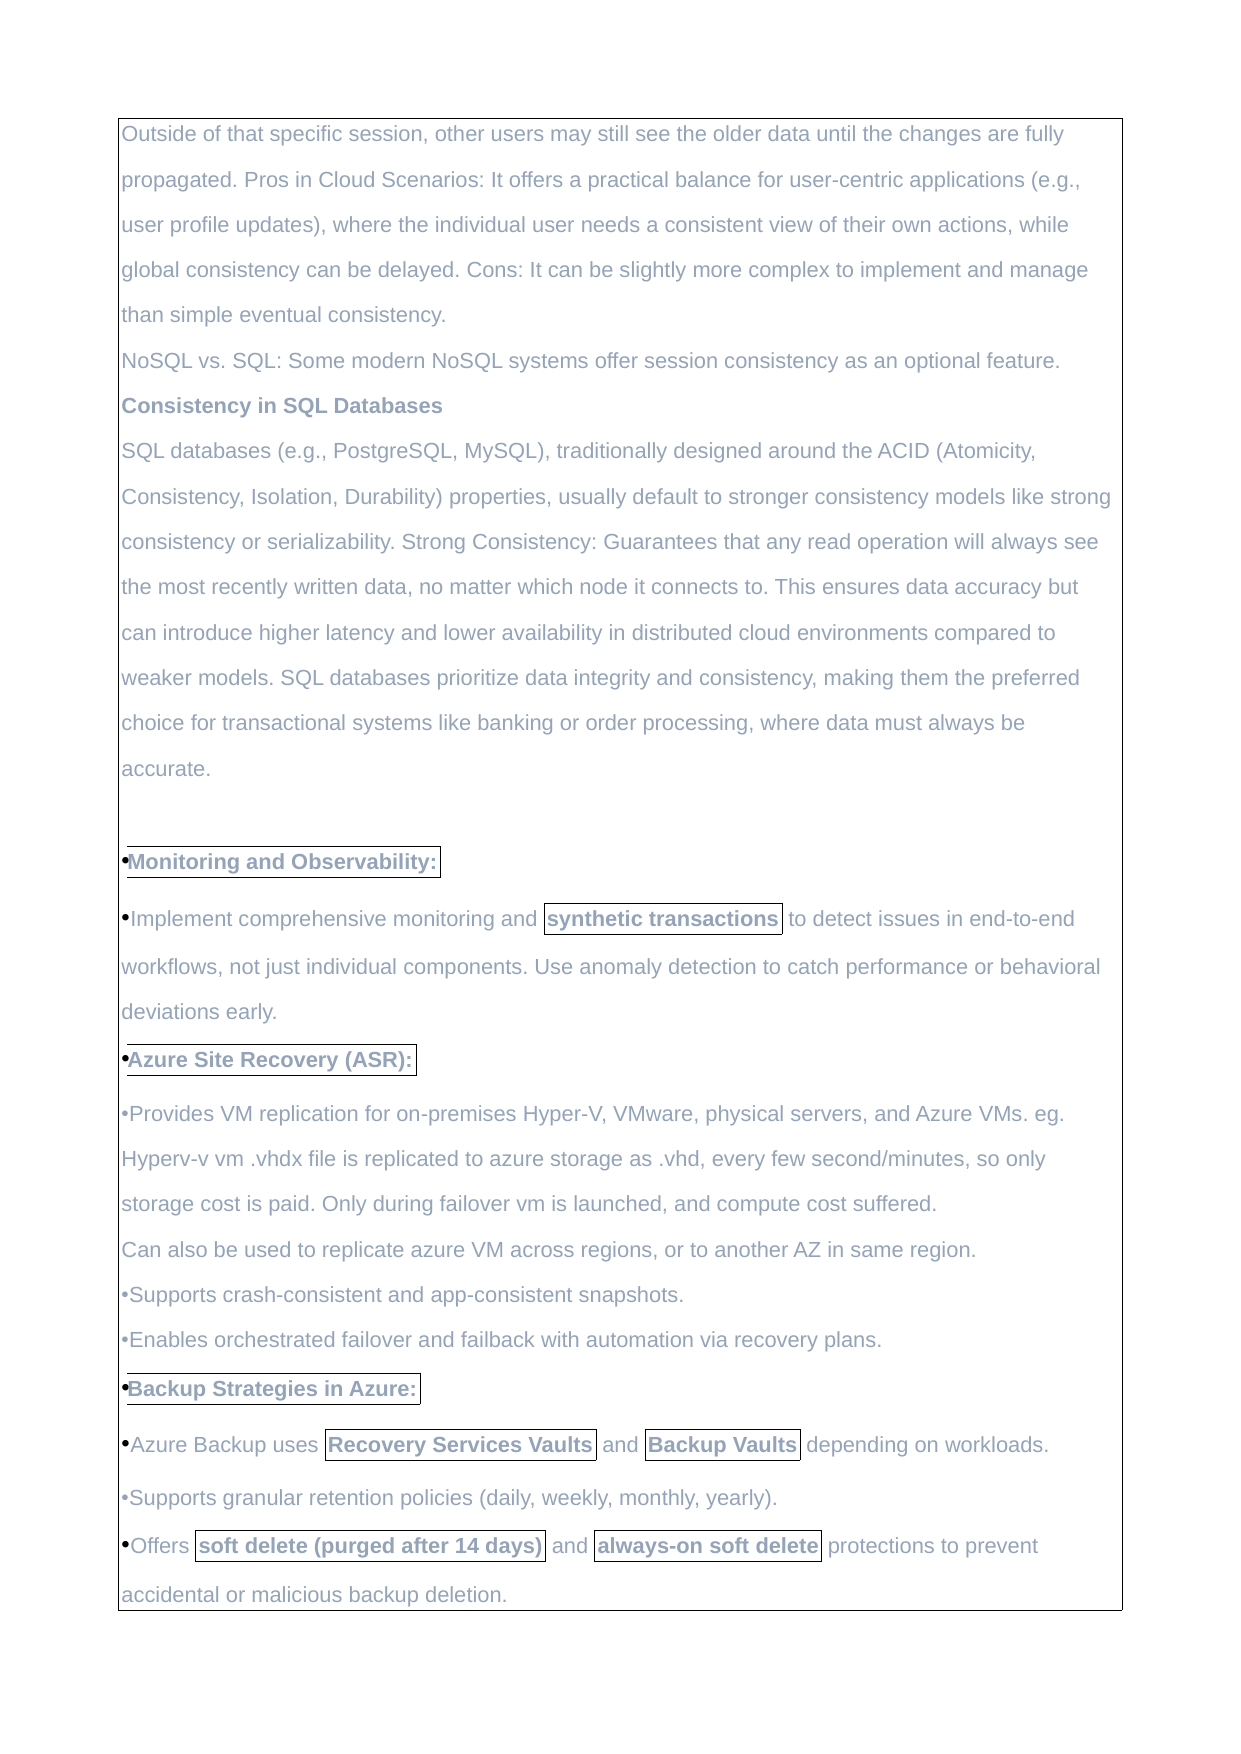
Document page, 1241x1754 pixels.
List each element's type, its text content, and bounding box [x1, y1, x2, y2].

text NoSQL vs. SQL: Some modern NoSQL systems offer session consistency as an optional feature. [119, 345, 1122, 373]
list Azure Site Recovery (ASR): [119, 1041, 1122, 1076]
list Offers soft delete (purged after 14 days) and always-on soft delete protections to prevent accidental or malicious backup deletion. [119, 1527, 1122, 1610]
list Supports granular retention policies (daily, weekly, monthly, yearly). [119, 1482, 1122, 1510]
text Consistency in SQL Databases [119, 390, 1122, 418]
list Backup Strategies in Azure: [119, 1369, 1122, 1404]
text SQL databases (e.g., PostgreSQL, MySQL), traditionally designed around the ACID (Atomicity, Consistency, Isolation, Durability) properties, usually default to stronger consistency models like strong consistency or serializability. Strong Consistency: Guarantees that any read operation will always see the most recently written data, no matter which node it connects to. This ensures data accuracy but can introduce higher latency and lower availability in distributed cloud environments compared to weaker models. SQL databases prioritize data integrity and consistency, making them the preferred choice for transactional systems like banking or order processing, where data must always be accurate. [119, 435, 1122, 781]
list Provides VM replication for on-premises Hyper-V, VMware, physical servers, and Azure VMs. eg. Hyperv-v vm .vhdx file is replicated to azure storage as .vhd, every few second/minutes, so only storage cost is paid. Only during failover vm is launched, and compute cost suffered. Can also be used to replicate azure VM across regions, or to another AZ in same region. [119, 1098, 1122, 1262]
list Enables orchestrated failover and failback with automation via recovery plans. [119, 1324, 1122, 1352]
list Implement comprehensive monitoring and synthetic transactions to detect issues in end-to-end workflows, not just individual components. Use anomaly detection to catch performance or behavioral deviations early. [119, 899, 1122, 1024]
list Azure Backup uses Recovery Services Vaults and Backup Vaults depending on workloads. [119, 1426, 1122, 1460]
text Outside of that specific session, other users may still see the older data until the changes are fully propagated. Pros in Cloud Scenarios: It offers a practical balance for user-centric applications (e.g., user profile updates), where the individual user needs a consistent view of their own actions, while global consistency can be delayed. Cons: It can be slightly more complex to implement and manage than simple eventual consistency. [119, 119, 1122, 328]
list Supports crash-consistent and app-consistent snapshots. [119, 1279, 1122, 1307]
list Monitoring and Observability: [119, 843, 1122, 877]
